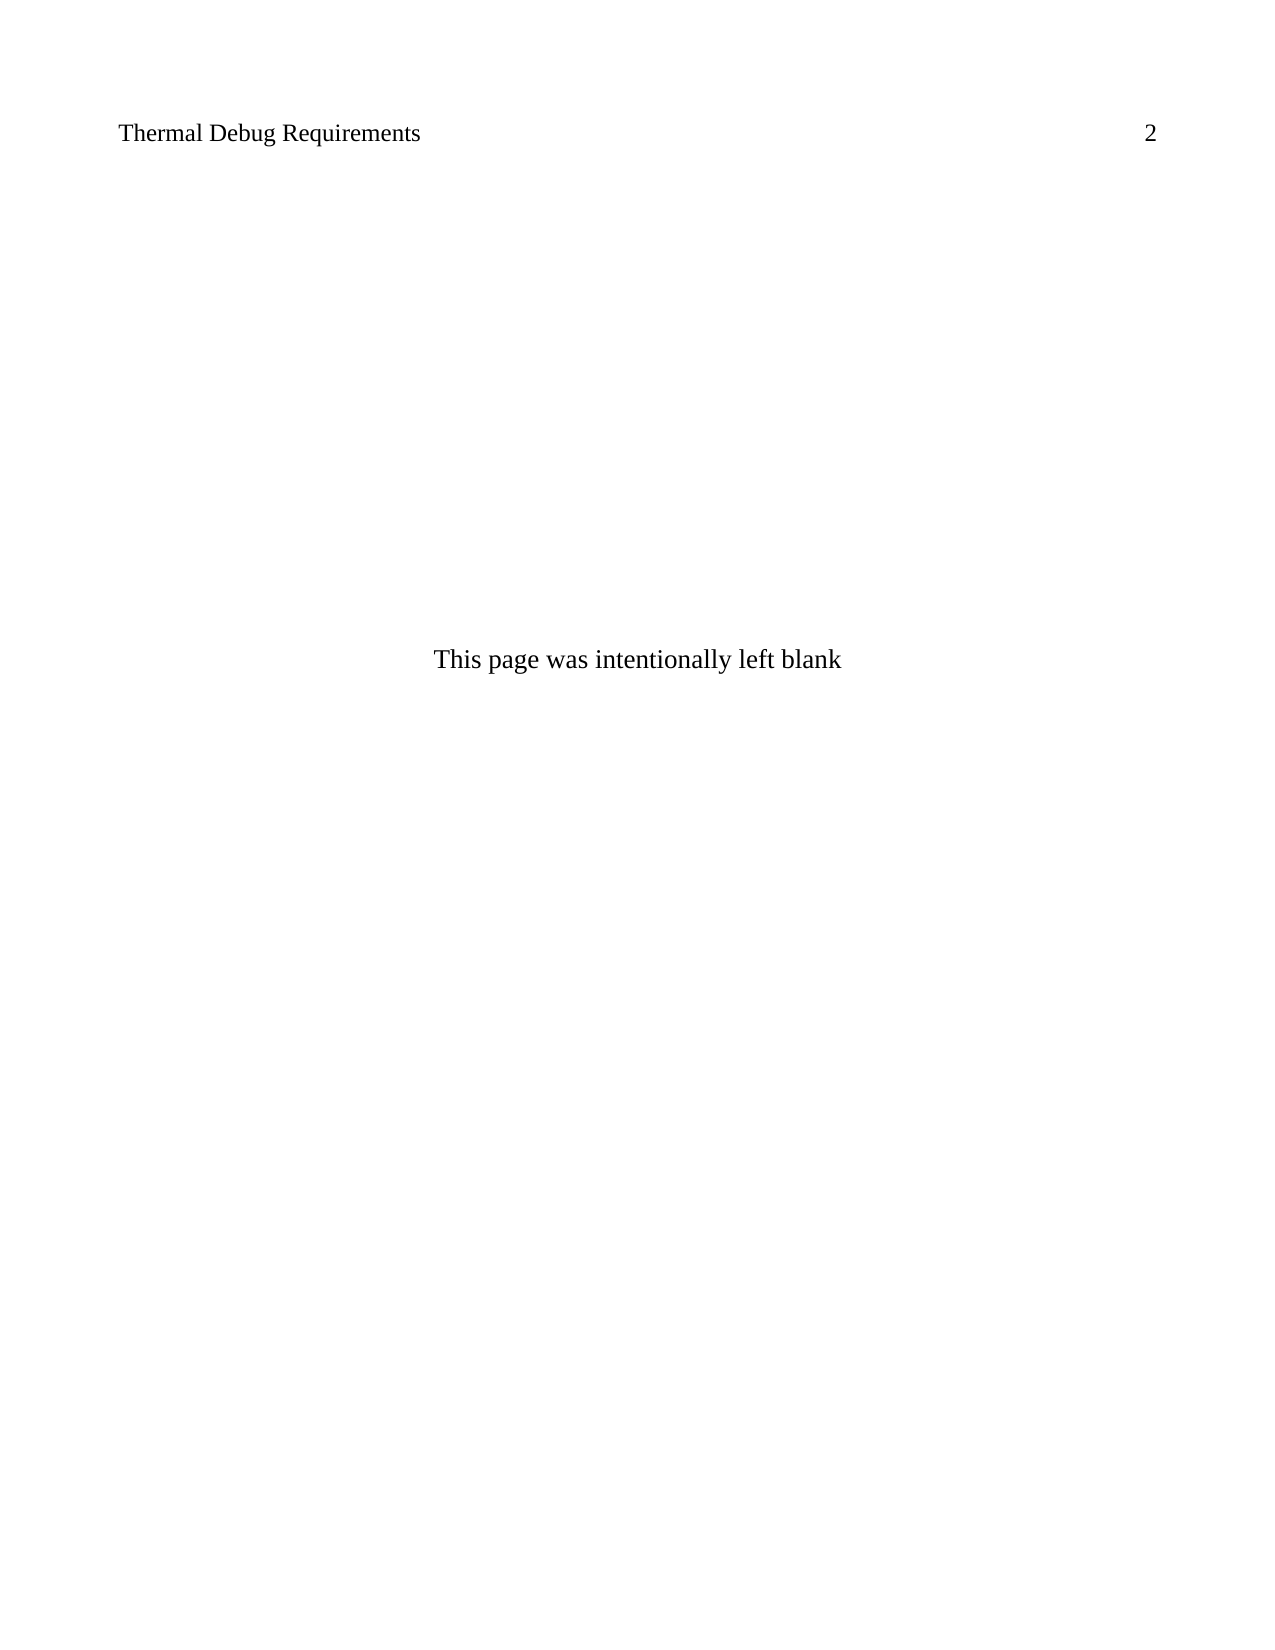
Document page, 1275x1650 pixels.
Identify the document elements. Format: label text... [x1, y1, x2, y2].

text This page was intentionally left blank [118, 643, 1157, 675]
